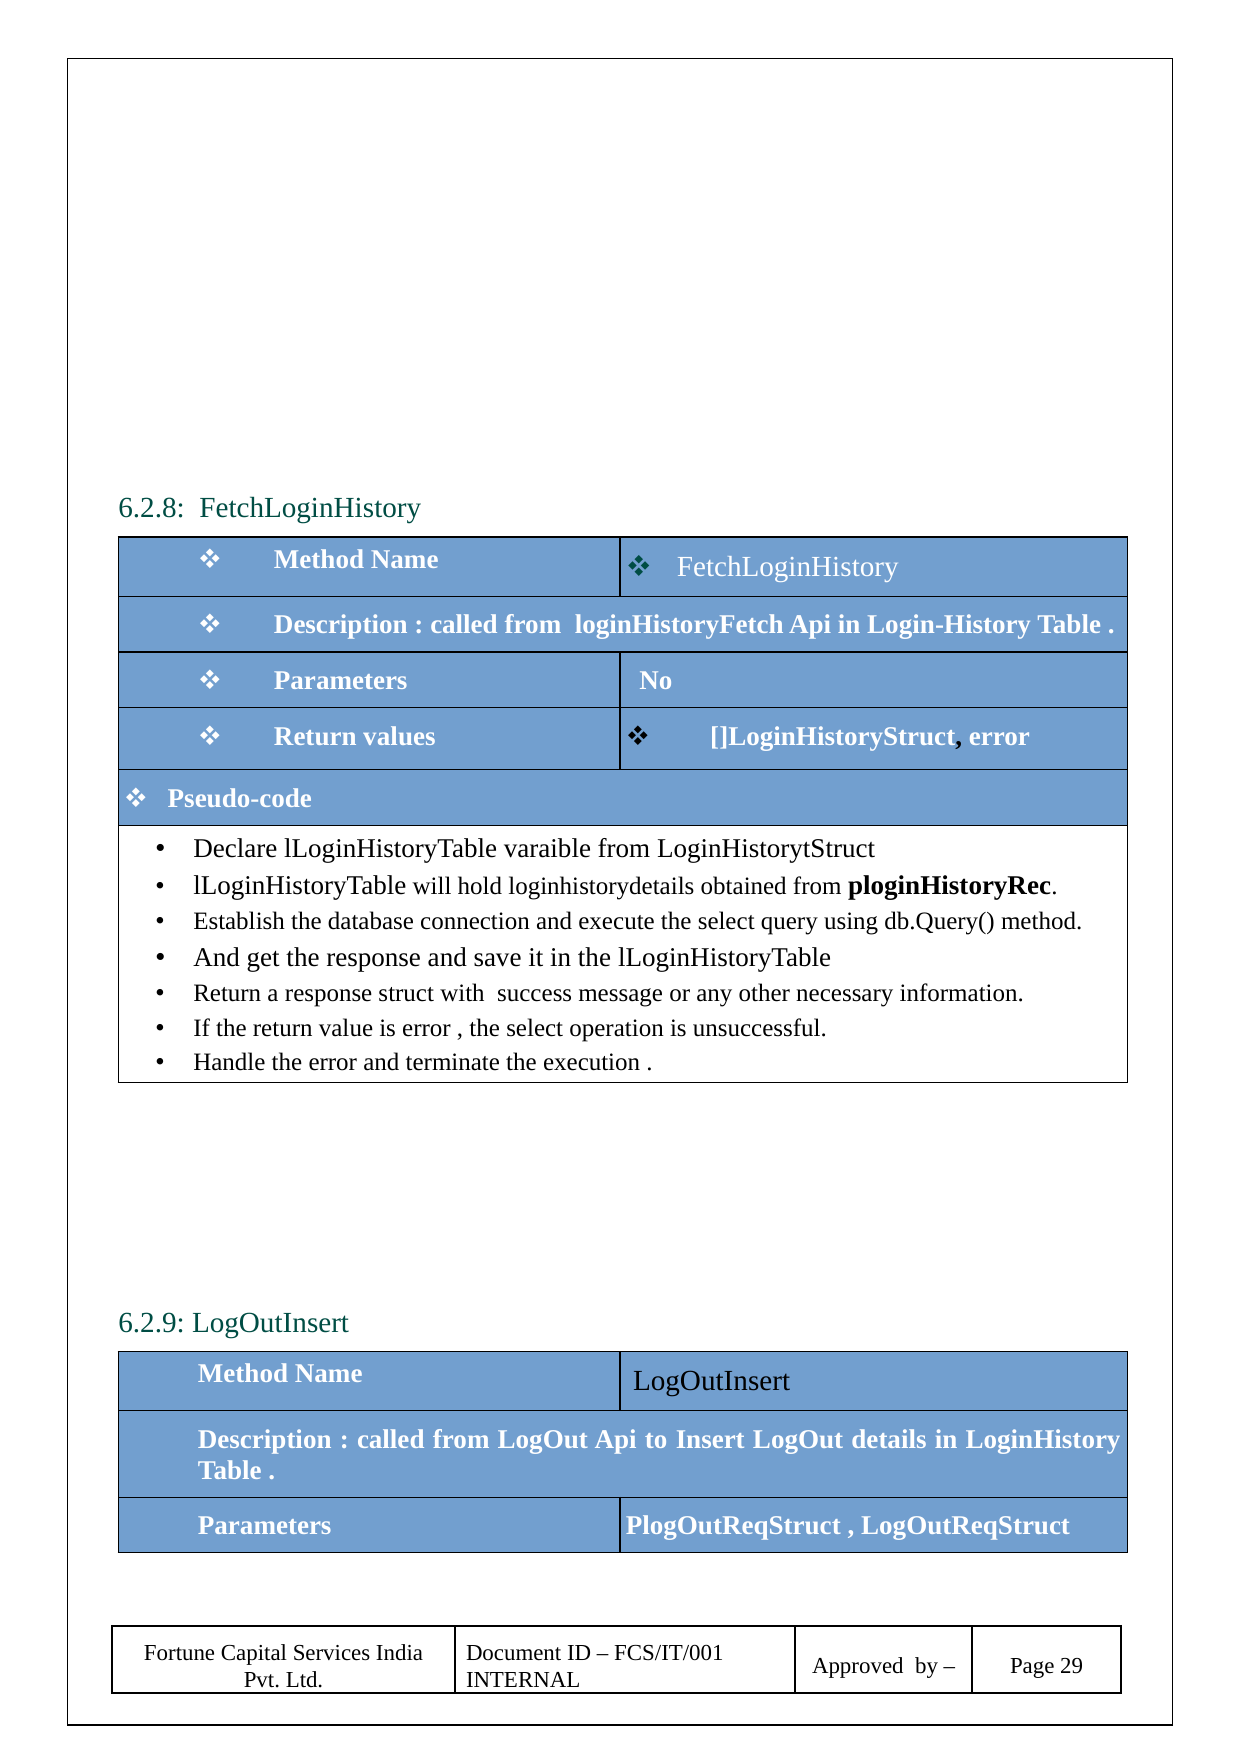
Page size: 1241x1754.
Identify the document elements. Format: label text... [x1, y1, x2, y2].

table_cell Pseudo-code [119, 770, 1127, 825]
table_cell Description : called from loginHistoryFetch Api in Login-History Table . [119, 597, 1127, 651]
table_cell No [621, 653, 1127, 707]
subtitle 6.2.8: FetchLoginHistory [118, 490, 1122, 524]
table_cell Parameters [119, 653, 619, 707]
table_cell Parameters [119, 1498, 619, 1552]
table_header Method Name [119, 538, 619, 596]
table_cell Declare lLoginHistoryTable varaible from LoginHistorytStruct lLoginHistoryTable will hold loginhistorydetails obtained from ploginHistoryRec. Establish the database connection and execute the select query using db.Query() method. And get the response and save it in the lLoginHistoryTable Return a response struct with success message or any other necessary information. If the return value is error , the select operation is unsuccessful. Handle the error and terminate the execution . [119, 826, 1127, 1082]
table_cell Description : called from LogOut Api to Insert LogOut details in LoginHistory Table . [119, 1411, 1127, 1497]
table_header Method Name [119, 1352, 619, 1410]
table_cell Return values [119, 708, 619, 769]
subtitle 6.2.9: LogOutInsert [118, 1305, 1122, 1338]
table_cell []LoginHistoryStruct, error [621, 708, 1127, 769]
table_header FetchLoginHistory [621, 538, 1127, 596]
table_header LogOutInsert [621, 1352, 1127, 1410]
table_cell PlogOutReqStruct , LogOutReqStruct [621, 1498, 1127, 1552]
